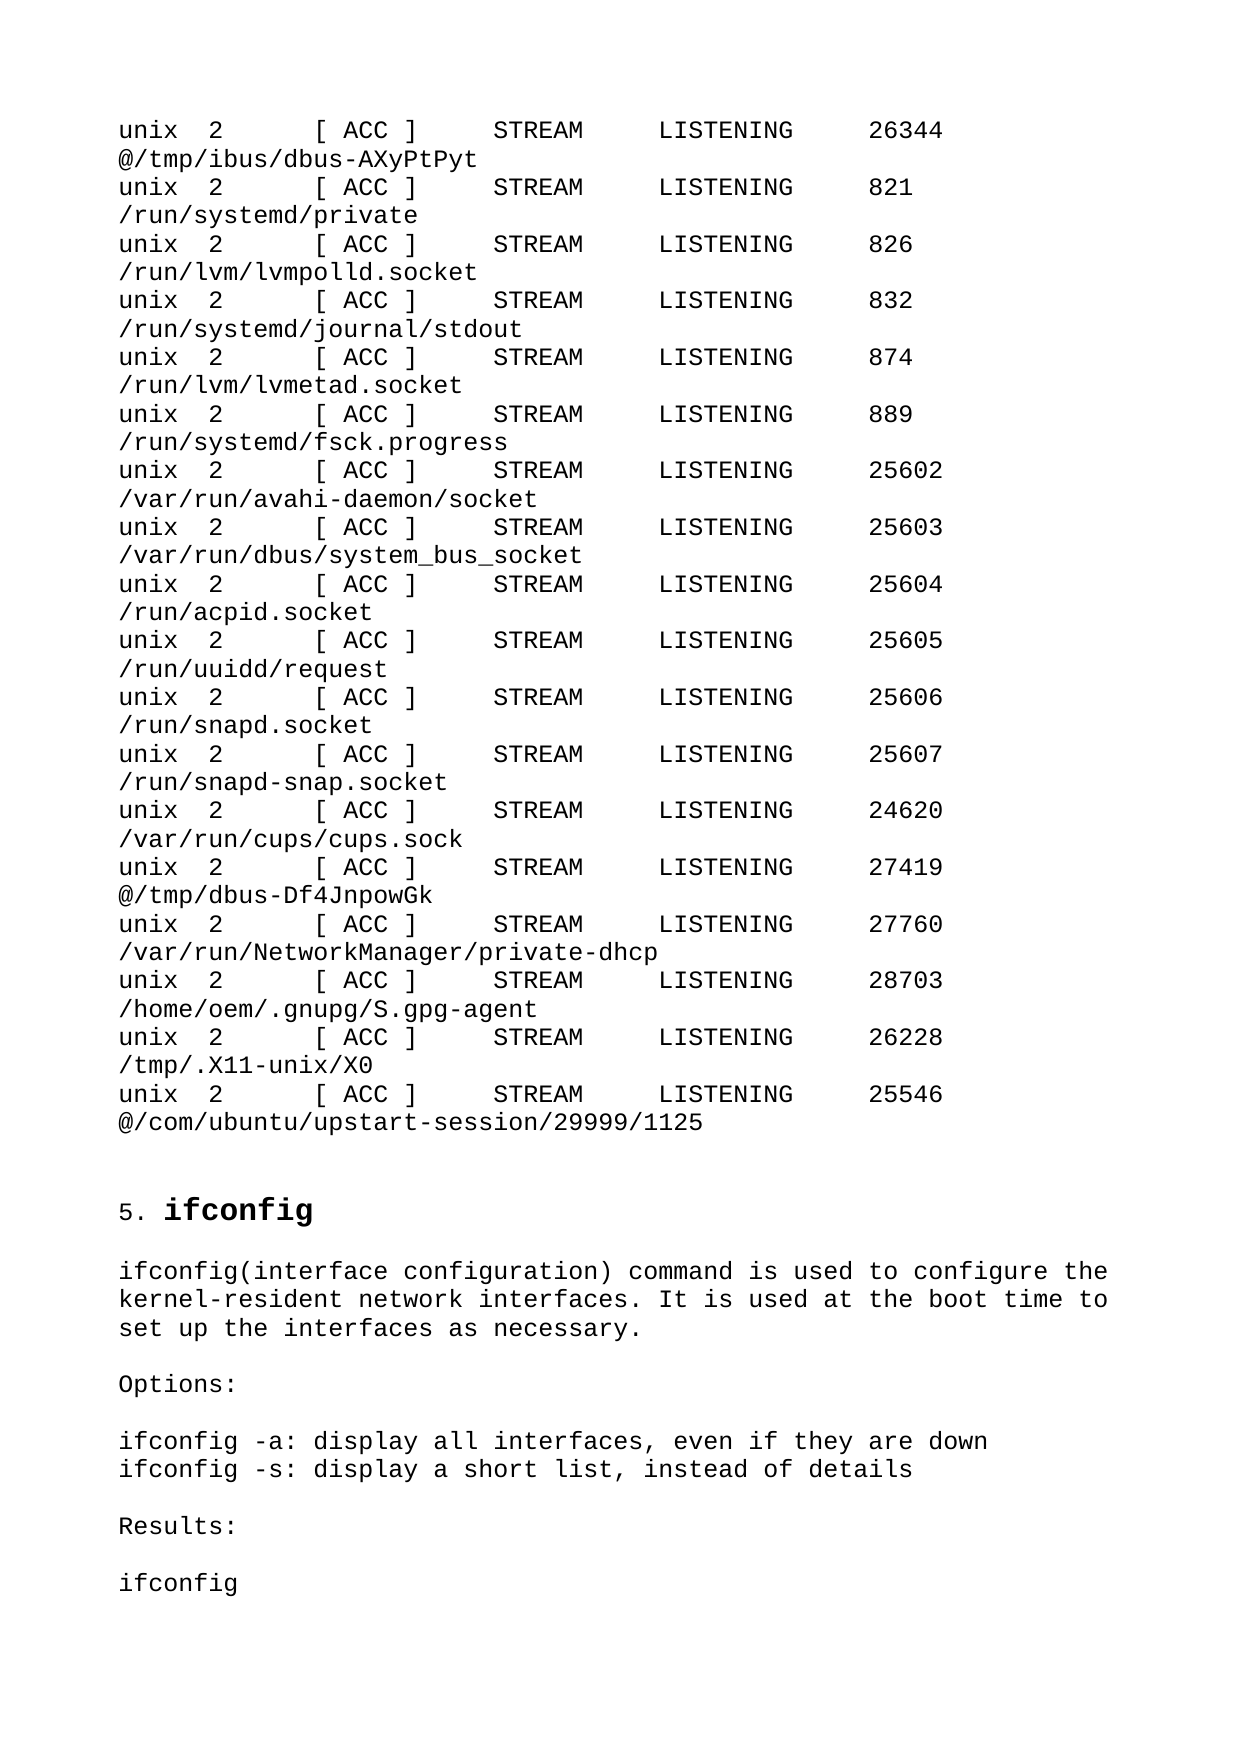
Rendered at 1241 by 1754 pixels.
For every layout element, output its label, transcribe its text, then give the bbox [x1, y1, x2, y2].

text unix 2 [ ACC ] STREAM LISTENING 25603 /var/run/dbus/system_bus_socket [118, 515, 1122, 571]
text unix 2 [ ACC ] STREAM LISTENING 889 /run/systemd/fsck.progress [118, 401, 1122, 458]
text unix 2 [ ACC ] STREAM LISTENING 25605 /run/uuidd/request [118, 628, 1122, 685]
text Results: [118, 1513, 1122, 1542]
text unix 2 [ ACC ] STREAM LISTENING 25602 /var/run/avahi-daemon/socket [118, 458, 1122, 515]
text ifconfig [118, 1570, 1122, 1598]
text unix 2 [ ACC ] STREAM LISTENING 28703 /home/oem/.gnupg/S.gpg-agent [118, 968, 1122, 1025]
text unix 2 [ ACC ] STREAM LISTENING 26344 @/tmp/ibus/dbus-AXyPtPyt [118, 118, 1122, 175]
text unix 2 [ ACC ] STREAM LISTENING 25606 /run/snapd.socket [118, 685, 1122, 741]
text unix 2 [ ACC ] STREAM LISTENING 832 /run/systemd/journal/stdout [118, 288, 1122, 345]
text unix 2 [ ACC ] STREAM LISTENING 24620 /var/run/cups/cups.sock [118, 798, 1122, 855]
text ifconfig(interface configuration) command is used to configure the kernel-resident network interfaces. It is used at the boot time to set up the interfaces as necessary. [118, 1258, 1122, 1343]
text unix 2 [ ACC ] STREAM LISTENING 27760 /var/run/NetworkManager/private-dhcp [118, 911, 1122, 968]
text unix 2 [ ACC ] STREAM LISTENING 821 /run/systemd/private [118, 175, 1122, 231]
text 5. ifconfig [118, 1195, 1122, 1230]
text unix 2 [ ACC ] STREAM LISTENING 25604 /run/acpid.socket [118, 571, 1122, 628]
text unix 2 [ ACC ] STREAM LISTENING 25607 /run/snapd-snap.socket [118, 741, 1122, 798]
text ifconfig -s: display a short list, instead of details [118, 1457, 1122, 1485]
text unix 2 [ ACC ] STREAM LISTENING 826 /run/lvm/lvmpolld.socket [118, 231, 1122, 288]
text ifconfig -a: display all interfaces, even if they are down [118, 1428, 1122, 1457]
text unix 2 [ ACC ] STREAM LISTENING 27419 @/tmp/dbus-Df4JnpowGk [118, 855, 1122, 911]
text unix 2 [ ACC ] STREAM LISTENING 25546 @/com/ubuntu/upstart-session/29999/1125 [118, 1081, 1122, 1138]
text unix 2 [ ACC ] STREAM LISTENING 874 /run/lvm/lvmetad.socket [118, 345, 1122, 401]
text Options: [118, 1372, 1122, 1400]
text unix 2 [ ACC ] STREAM LISTENING 26228 /tmp/.X11-unix/X0 [118, 1025, 1122, 1081]
